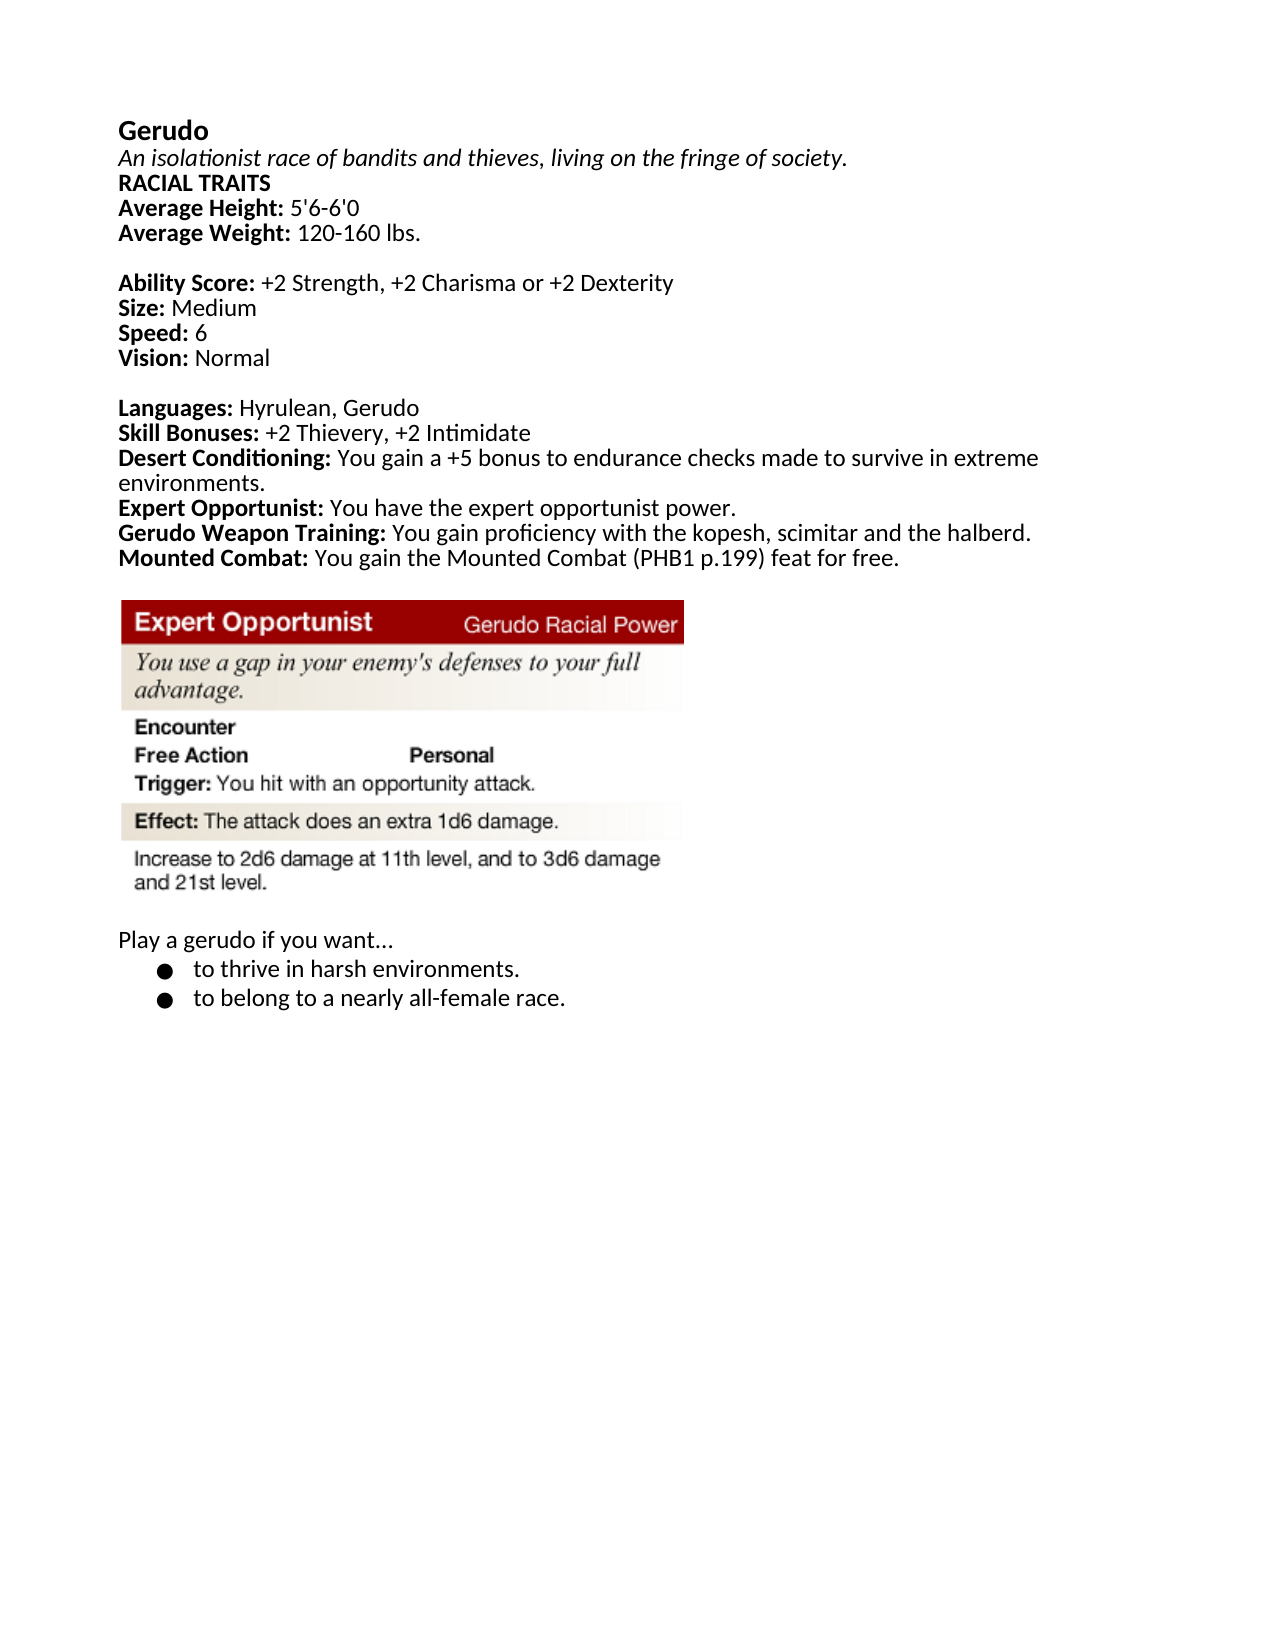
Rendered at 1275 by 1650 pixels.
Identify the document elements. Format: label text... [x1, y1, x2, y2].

list to belong to a nearly all-female race. [156, 984, 1157, 1012]
text Average Weight: 120-160 lbs. [118, 222, 1157, 247]
text An isolationist race of bandits and thieves, living on the fringe of society. [118, 147, 1157, 172]
text Expert Opportunist: You have the expert opportunist power. [118, 497, 1157, 522]
text Average Height: 5'6-6'0 [118, 197, 1157, 222]
list to thrive in harsh environments. [156, 955, 1157, 984]
text Mounted Combat: You gain the Mounted Combat (PHB1 p.199) feat for free. [118, 547, 1157, 572]
text Gerudo [118, 118, 1157, 147]
text Size: Medium [118, 297, 1157, 322]
text Vision: Normal [118, 347, 1157, 372]
text RACIAL TRAITS [118, 172, 1157, 197]
text Ability Score: +2 Strength, +2 Charisma or +2 Dexterity [118, 272, 1157, 297]
text Skill Bonuses: +2 Thievery, +2 Intimidate [118, 422, 1157, 447]
text Desert Conditioning: You gain a +5 bonus to endurance checks made to survive in extreme environments. [118, 447, 1157, 497]
text Languages: Hyrulean, Gerudo [118, 397, 1157, 422]
text Play a gerudo if you want... [118, 930, 1157, 955]
text Gerudo Weapon Training: You gain proficiency with the kopesh, scimitar and the halberd. [118, 522, 1157, 547]
text Speed: 6 [118, 322, 1157, 347]
picture [121, 600, 684, 902]
